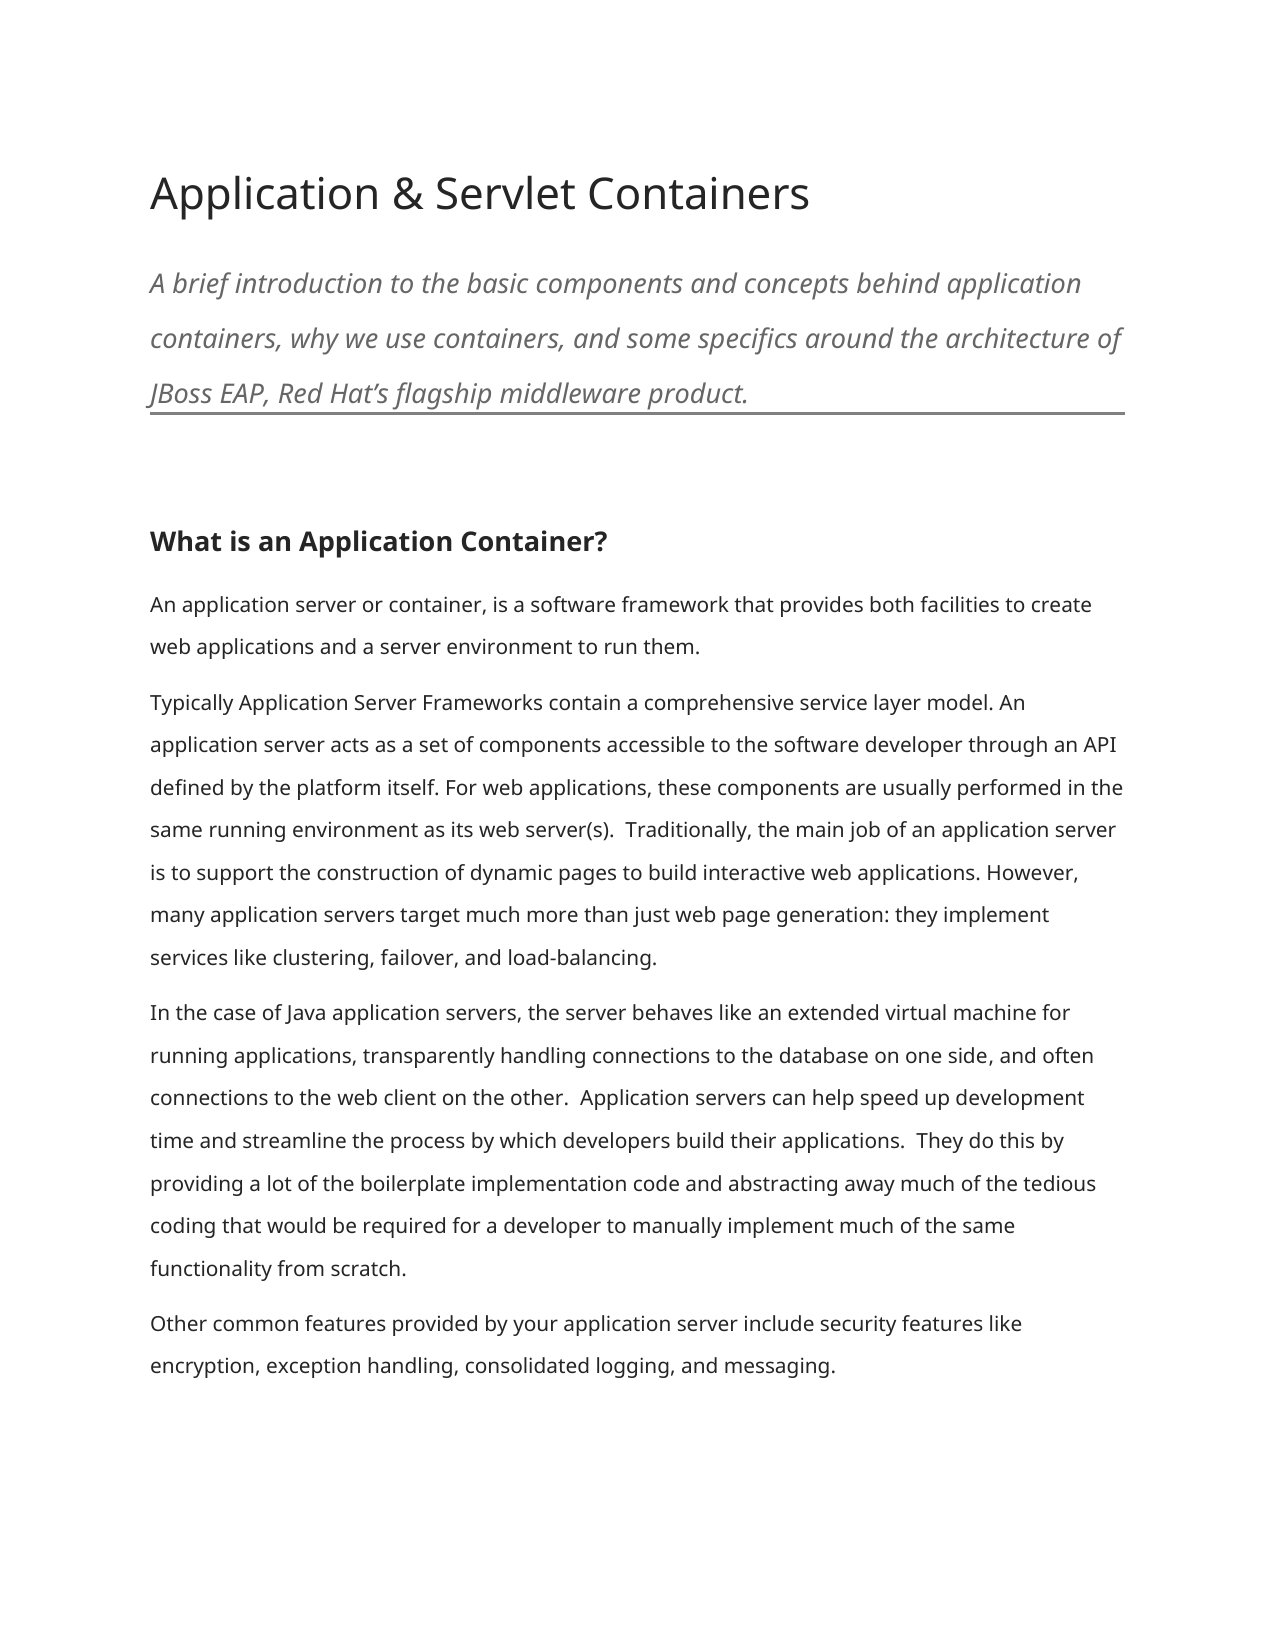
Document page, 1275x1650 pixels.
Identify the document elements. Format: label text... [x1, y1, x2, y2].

text An application server or container, is a software framework that provides both facilities to create web applications and a server environment to run them. [150, 590, 1125, 661]
text In the case of Java application servers, the server behaves like an extended virtual machine for running applications, transparently handling connections to the database on one side, and often connections to the web client on the other. Application servers can help speed up development time and streamline the process by which developers build their applications. They do this by providing a lot of the boilerplate implementation code and abstracting away much of the tedious coding that would be required for a developer to manually implement much of the same functionality from scratch. [150, 998, 1125, 1282]
subtitle A brief introduction to the basic components and concepts behind application containers, why we use containers, and some specifics around the architecture of JBoss EAP, Red Hat’s flagship middleware product. [150, 264, 1125, 320]
text Other common features provided by your application server include security features like encryption, exception handling, consolidated logging, and messaging. [150, 1309, 1125, 1380]
subtitle A brief introduction to the basic components and concepts behind application containers, why we use containers, and some specifics around the architecture of JBoss EAP, Red Hat’s flagship middleware product. [150, 357, 1125, 412]
subtitle What is an Application Container? [608, 522, 1125, 559]
text Typically Application Server Frameworks contain a comprehensive service layer model. An application server acts as a set of components accessible to the software developer through an API defined by the platform itself. For web applications, these components are usually performed in the same running environment as its web server(s). Traditionally, the main job of an application server is to support the construction of dynamic pages to build interactive web applications. However, many application servers target much more than just web page generation: they implement services like clustering, failover, and load-balancing. [150, 688, 1125, 972]
title Application & Servlet Containers [150, 162, 1125, 222]
